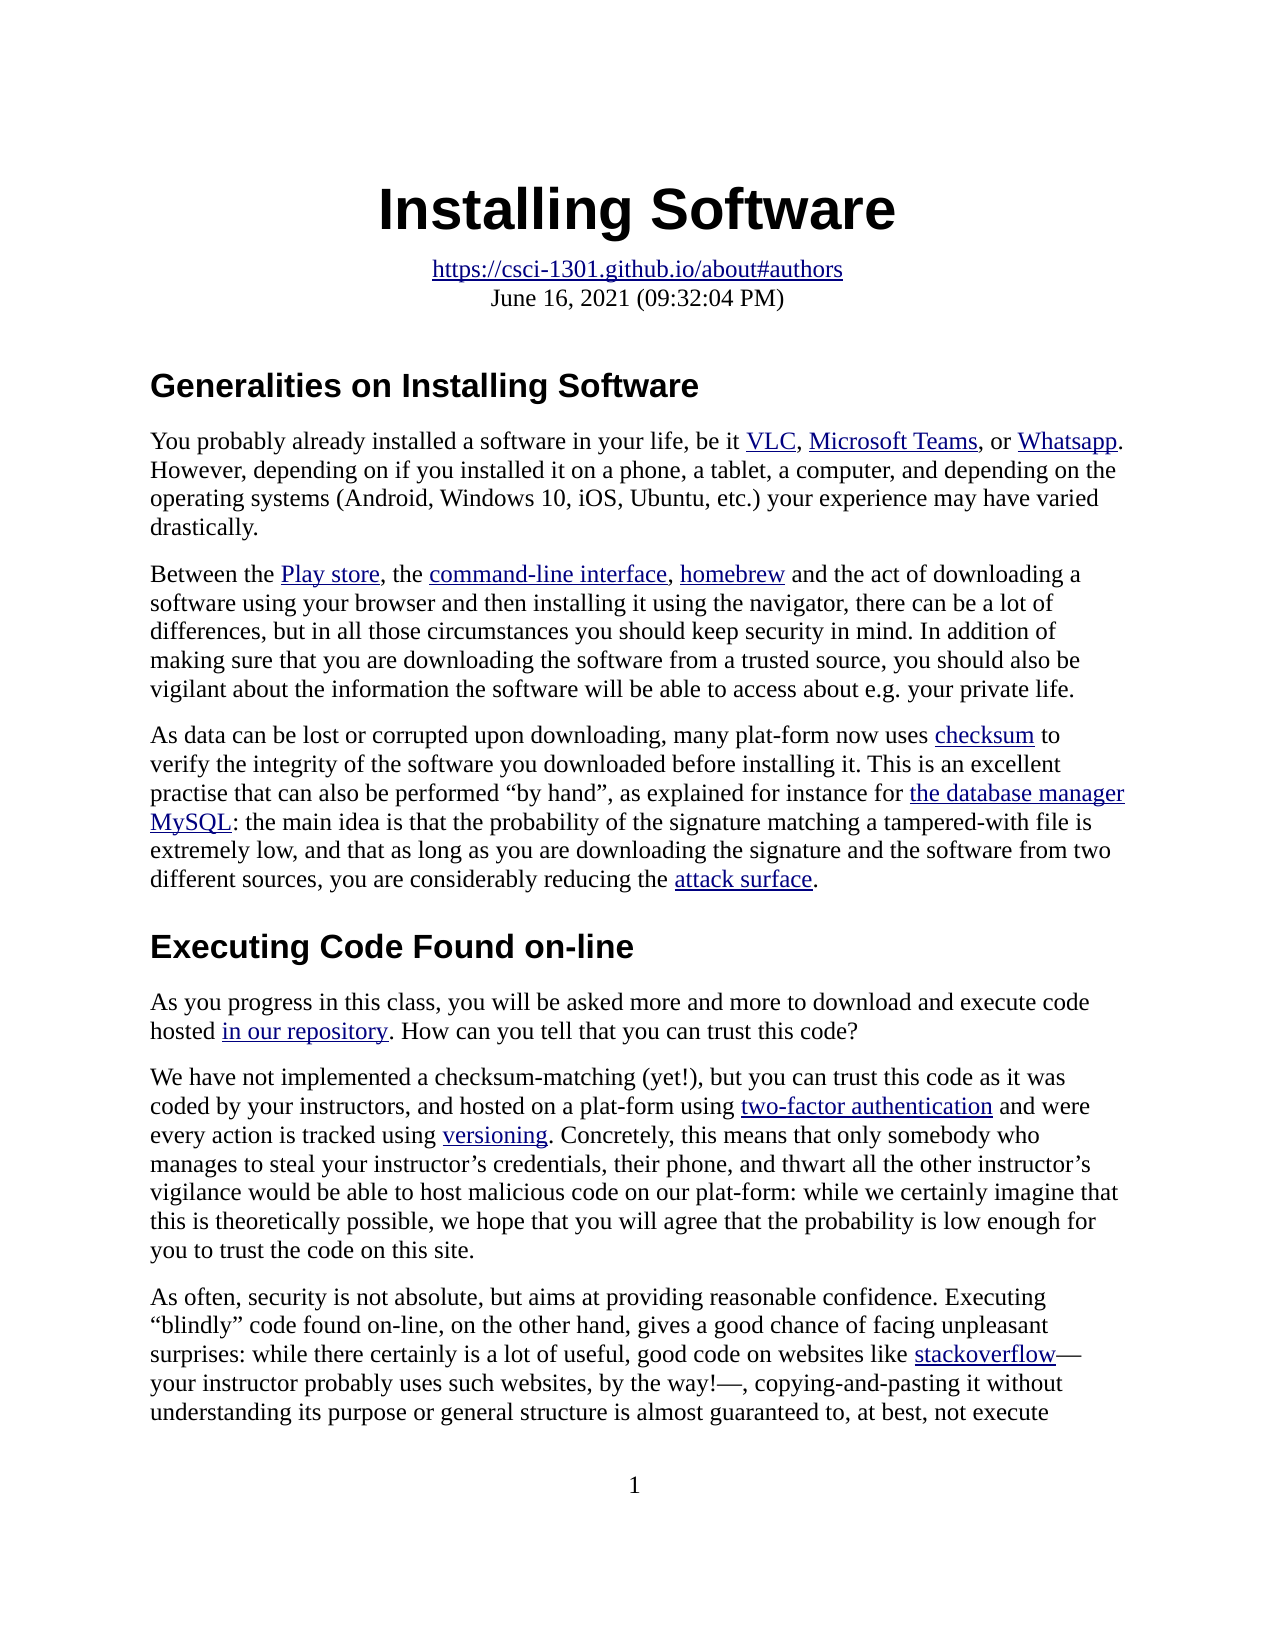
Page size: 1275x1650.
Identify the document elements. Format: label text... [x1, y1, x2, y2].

text You probably already installed a software in your life, be it VLC, Microsoft Teams, or Whatsapp. However, depending on if you installed it on a phone, a tablet, a computer, and depending on the operating systems (Android, Windows 10, iOS, Ubuntu, etc.) your experience may have varied drastically. [150, 426, 1125, 541]
subtitle Generalities on Installing Software [150, 366, 1125, 404]
text As often, security is not absolute, but aims at providing reasonable confidence. Executing “blindly” code found on-line, on the other hand, gives a good chance of facing unpleasant surprises: while there certainly is a lot of useful, good code on websites like stackoverflow—your instructor probably uses such websites, by the way!—, copying-and-pasting it without understanding its purpose or general structure is almost guaranteed to, at best, not execute [150, 1282, 1125, 1425]
title Installing Software [150, 175, 1125, 242]
text https://csci-1301.github.io/about#authors [150, 254, 1125, 283]
text As you progress in this class, you will be asked more and more to download and execute code hosted in our repository. How can you tell that you can trust this code? [150, 987, 1125, 1044]
text Between the Play store, the command-line interface, homebrew and the act of downloading a software using your browser and then installing it using the navigator, there can be a lot of differences, but in all those circumstances you should keep security in mind. In addition of making sure that you are downloading the software from a trusted source, you should also be vigilant about the information the software will be able to access about e.g. your private life. [150, 559, 1125, 703]
subtitle Executing Code Found on-line [150, 927, 1125, 966]
text We have not implemented a checksum-matching (yet!), but you can trust this code as it was coded by your instructors, and hosted on a plat-form using two-factor authentication and were every action is tracked using versioning. Concretely, this means that only somebody who manages to steal your instructor’s credentials, their phone, and thwart all the other instructor’s vigilance would be able to host malicious code on our plat-form: while we certainly imagine that this is theoretically possible, we hope that you will agree that the probability is low enough for you to trust the code on this site. [150, 1062, 1125, 1264]
text June 16, 2021 (09:32:04 PM) [150, 283, 1125, 312]
text As data can be lost or corrupted upon downloading, many plat-form now uses checksum to verify the integrity of the software you downloaded before installing it. This is an excellent practise that can also be performed “by hand”, as explained for instance for the database manager MySQL: the main idea is that the probability of the signature matching a tampered-with file is extremely low, and that as long as you are downloading the signature and the software from two different sources, you are considerably reducing the attack surface. [150, 721, 1125, 893]
